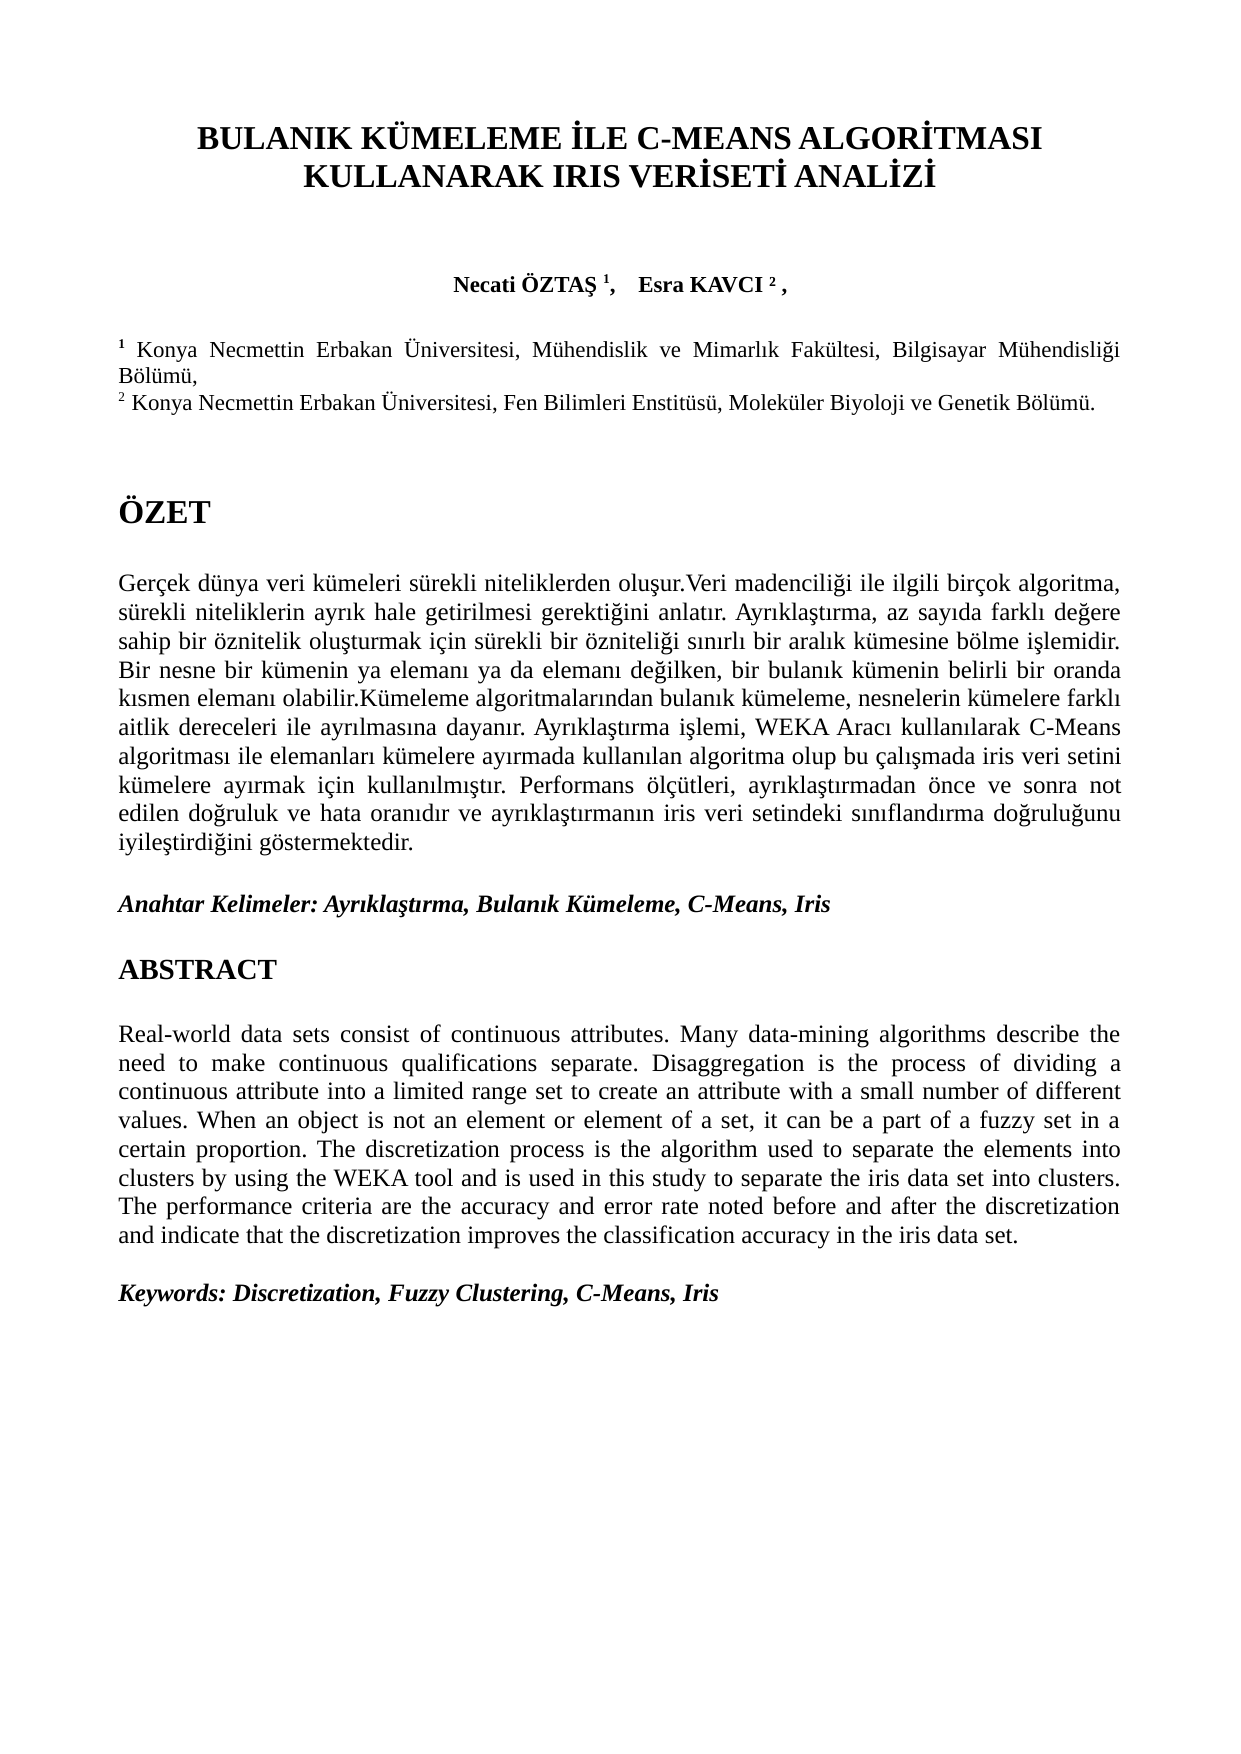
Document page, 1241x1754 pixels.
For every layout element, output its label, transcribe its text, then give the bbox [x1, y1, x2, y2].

text Gerçek dünya veri kümeleri sürekli niteliklerden oluşur.Veri madenciliği ile ilgili birçok algoritma, sürekli niteliklerin ayrık hale getirilmesi gerektiğini anlatır. Ayrıklaştırma, az sayıda farklı değere sahip bir öznitelik oluşturmak için sürekli bir özniteliği sınırlı bir aralık kümesine bölme işlemidir. Bir nesne bir kümenin ya elemanı ya da elemanı değilken, bir bulanık kümenin belirli bir oranda kısmen elemanı olabilir.Kümeleme algoritmalarından bulanık kümeleme, nesnelerin kümelere farklı aitlik dereceleri ile ayrılmasına dayanır. Ayrıklaştırma işlemi, WEKA Aracı kullanılarak C-Means algoritması ile elemanları kümelere ayırmada kullanılan algoritma olup bu çalışmada iris veri setini kümelere ayırmak için kullanılmıştır. Performans ölçütleri, ayrıklaştırmadan önce ve sonra not edilen doğruluk ve hata oranıdır ve ayrıklaştırmanın iris veri setindeki sınıflandırma doğruluğunu iyileştirdiğini göstermektedir. [118, 568, 1122, 856]
text 1 Konya Necmettin Erbakan Üniversitesi, Mühendislik ve Mimarlık Fakültesi, Bilgisayar Mühendisliği Bölümü, [118, 336, 1122, 389]
text 2 Konya Necmettin Erbakan Üniversitesi, Fen Bilimleri Enstitüsü, Moleküler Biyoloji ve Genetik Bölümü. [118, 389, 1122, 415]
text BULANIK KÜMELEME İLE C-MEANS ALGORİTMASI KULLANARAK IRIS VERİSETİ ANALİZİ [118, 118, 1122, 195]
text Real-world data sets consist of continuous attributes. Many data-mining algorithms describe the need to make continuous qualifications separate. Disaggregation is the process of dividing a continuous attribute into a limited range set to create an attribute with a small number of different values. When an object is not an element or element of a set, it can be a part of a fuzzy set in a certain proportion. The discretization process is the algorithm used to separate the elements into clusters by using the WEKA tool and is used in this study to separate the iris data set into clusters. The performance criteria are the accuracy and error rate noted before and after the discretization and indicate that the discretization improves the classification accuracy in the iris data set. [118, 1019, 1122, 1249]
text Necati ÖZTAŞ 1, Esra KAVCI ² , [118, 271, 1122, 298]
text ABSTRACT [118, 952, 1122, 985]
text Keywords: Discretization, Fuzzy Clustering, C-Means, Iris [118, 1278, 1122, 1306]
text ÖZET [118, 492, 1122, 530]
text Anahtar Kelimeler: Ayrıklaştırma, Bulanık Kümeleme, C-Means, Iris [118, 889, 1122, 918]
